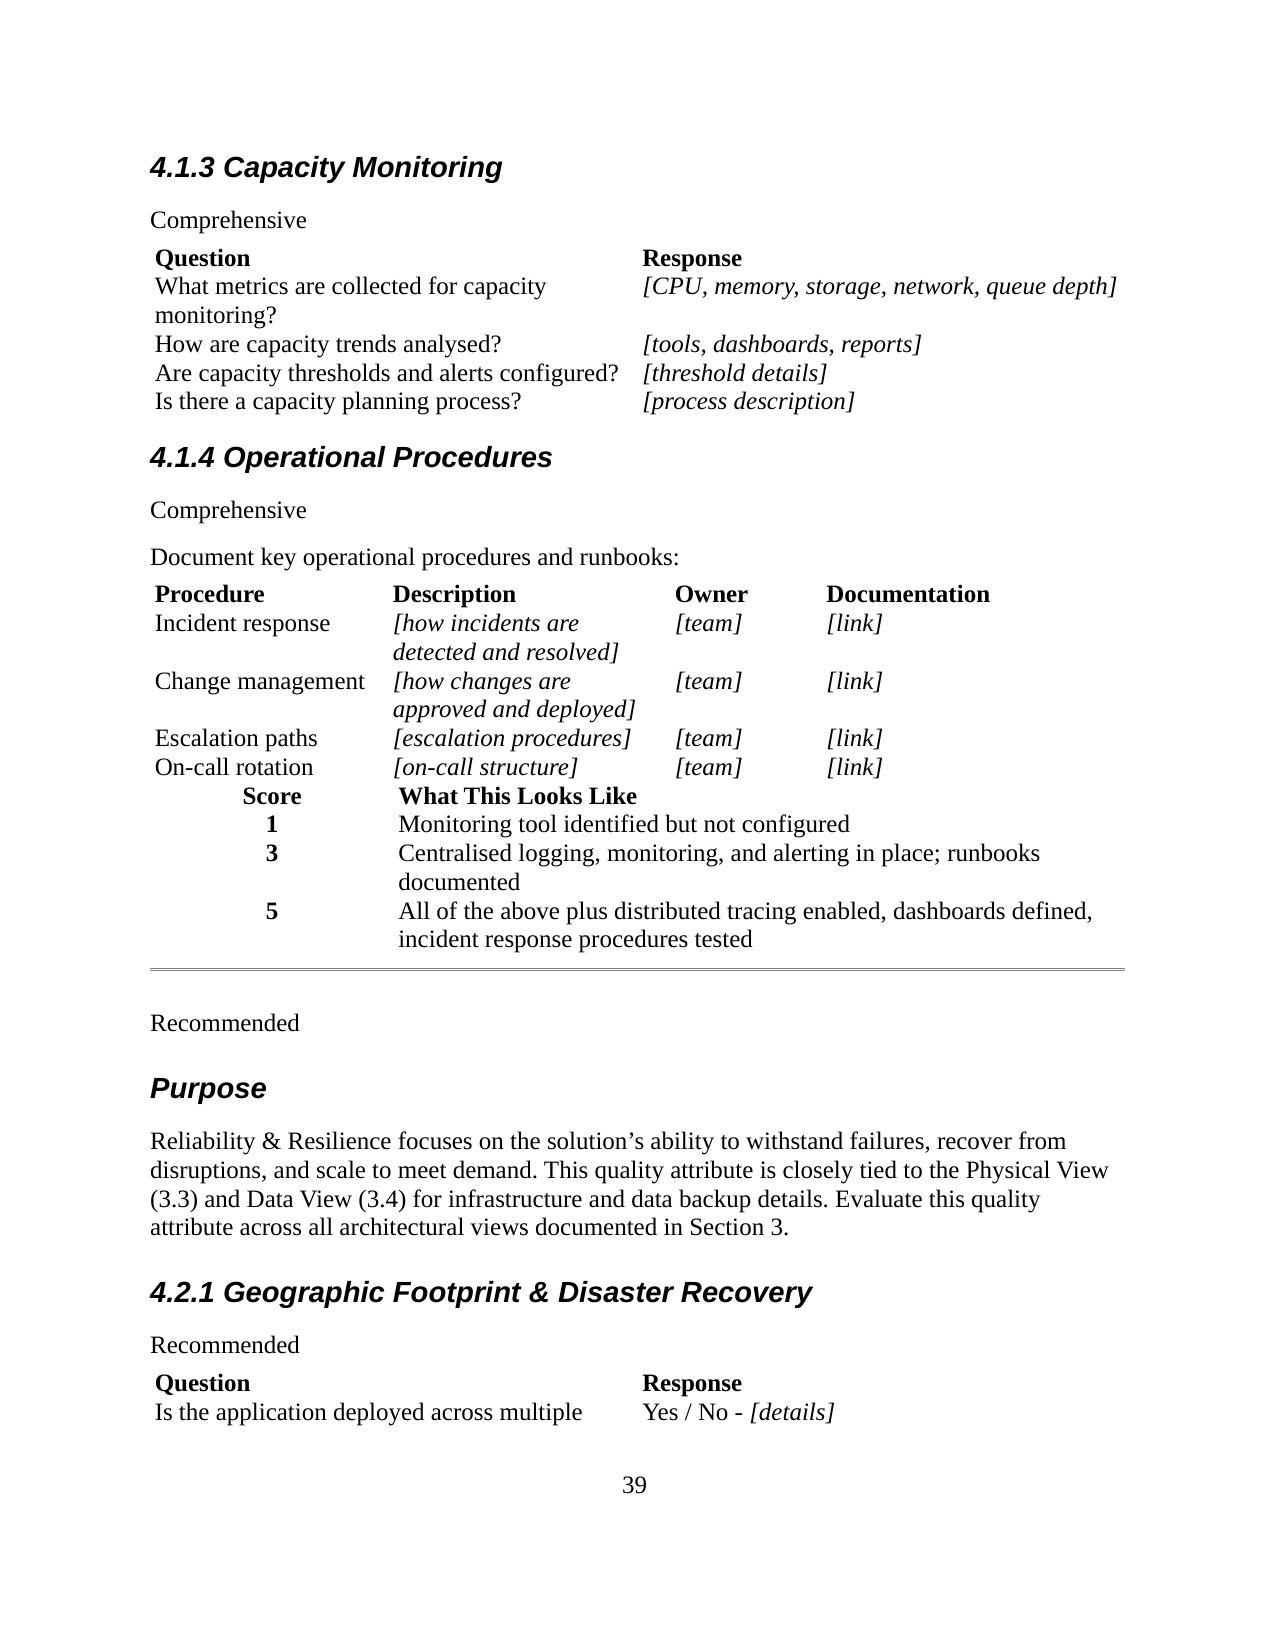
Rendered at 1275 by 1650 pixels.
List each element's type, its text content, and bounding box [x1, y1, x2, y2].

text Comprehensive [150, 205, 1125, 234]
table_cell Incident response [150, 608, 388, 666]
table_header Question [150, 243, 637, 271]
table_cell [link] [822, 723, 1125, 752]
table_header Question [150, 1368, 637, 1397]
table_cell Is the application deployed across multiple [150, 1397, 637, 1425]
table_cell 5 [150, 896, 394, 953]
table_cell Centralised logging, monitoring, and alerting in place; runbooks documented [394, 838, 1125, 896]
subtitle 4.2.1 Geographic Footprint & Disaster Recovery [150, 1275, 1125, 1309]
table_cell Change management [150, 666, 388, 723]
table_header What This Looks Like [394, 781, 1125, 809]
table_header Description [388, 580, 670, 608]
table_cell Are capacity thresholds and alerts configured? [150, 358, 637, 386]
table_cell 1 [150, 810, 394, 838]
table_cell [process description] [638, 386, 1125, 415]
table_header Documentation [822, 580, 1125, 608]
table_cell [team] [670, 666, 822, 723]
table_cell [on-call structure] [388, 752, 670, 781]
table_cell [team] [670, 752, 822, 781]
subtitle 4.1.4 Operational Procedures [150, 440, 1125, 474]
table_cell [CPU, memory, storage, network, queue depth] [638, 271, 1125, 329]
table_cell Escalation paths [150, 723, 388, 752]
table_cell Monitoring tool identified but not configured [394, 810, 1125, 838]
table_cell [link] [822, 608, 1125, 666]
table_cell [tools, dashboards, reports] [638, 329, 1125, 358]
subtitle Purpose [150, 1071, 1125, 1105]
table_cell How are capacity trends analysed? [150, 329, 637, 358]
table_cell What metrics are collected for capacity monitoring? [150, 271, 637, 329]
subtitle 4.1.3 Capacity Monitoring [150, 150, 1125, 183]
table_cell On-call rotation [150, 752, 388, 781]
table_header Score [150, 781, 394, 809]
table_header Response [638, 1368, 1125, 1397]
text Comprehensive [150, 495, 1125, 524]
table_cell Is there a capacity planning process? [150, 386, 637, 415]
table_header Procedure [150, 580, 388, 608]
table_cell [link] [822, 666, 1125, 723]
table_cell [how incidents are detected and resolved] [388, 608, 670, 666]
table_header Owner [670, 580, 822, 608]
table_cell [threshold details] [638, 358, 1125, 386]
table_cell All of the above plus distributed tracing enabled, dashboards defined, incident response procedures tested [394, 896, 1125, 953]
text Recommended [150, 1330, 1125, 1359]
text Document key operational procedures and runbooks: [150, 542, 1125, 571]
table_cell [how changes are approved and deployed] [388, 666, 670, 723]
table_cell Yes / No - [details] [638, 1397, 1125, 1425]
table_cell [escalation procedures] [388, 723, 670, 752]
text Reliability & Resilience focuses on the solution’s ability to withstand failures, recover from disruptions, and scale to meet demand. This quality attribute is closely tied to the Physical View (3.3) and Data View (3.4) for infrastructure and data backup details. Evaluate this quality attribute across all architectural views documented in Section 3. [150, 1126, 1125, 1241]
table_cell [team] [670, 723, 822, 752]
table_cell [link] [822, 752, 1125, 781]
table_cell [team] [670, 608, 822, 666]
table_header Response [638, 243, 1125, 271]
table_cell 3 [150, 838, 394, 896]
text Recommended [150, 1008, 1125, 1037]
